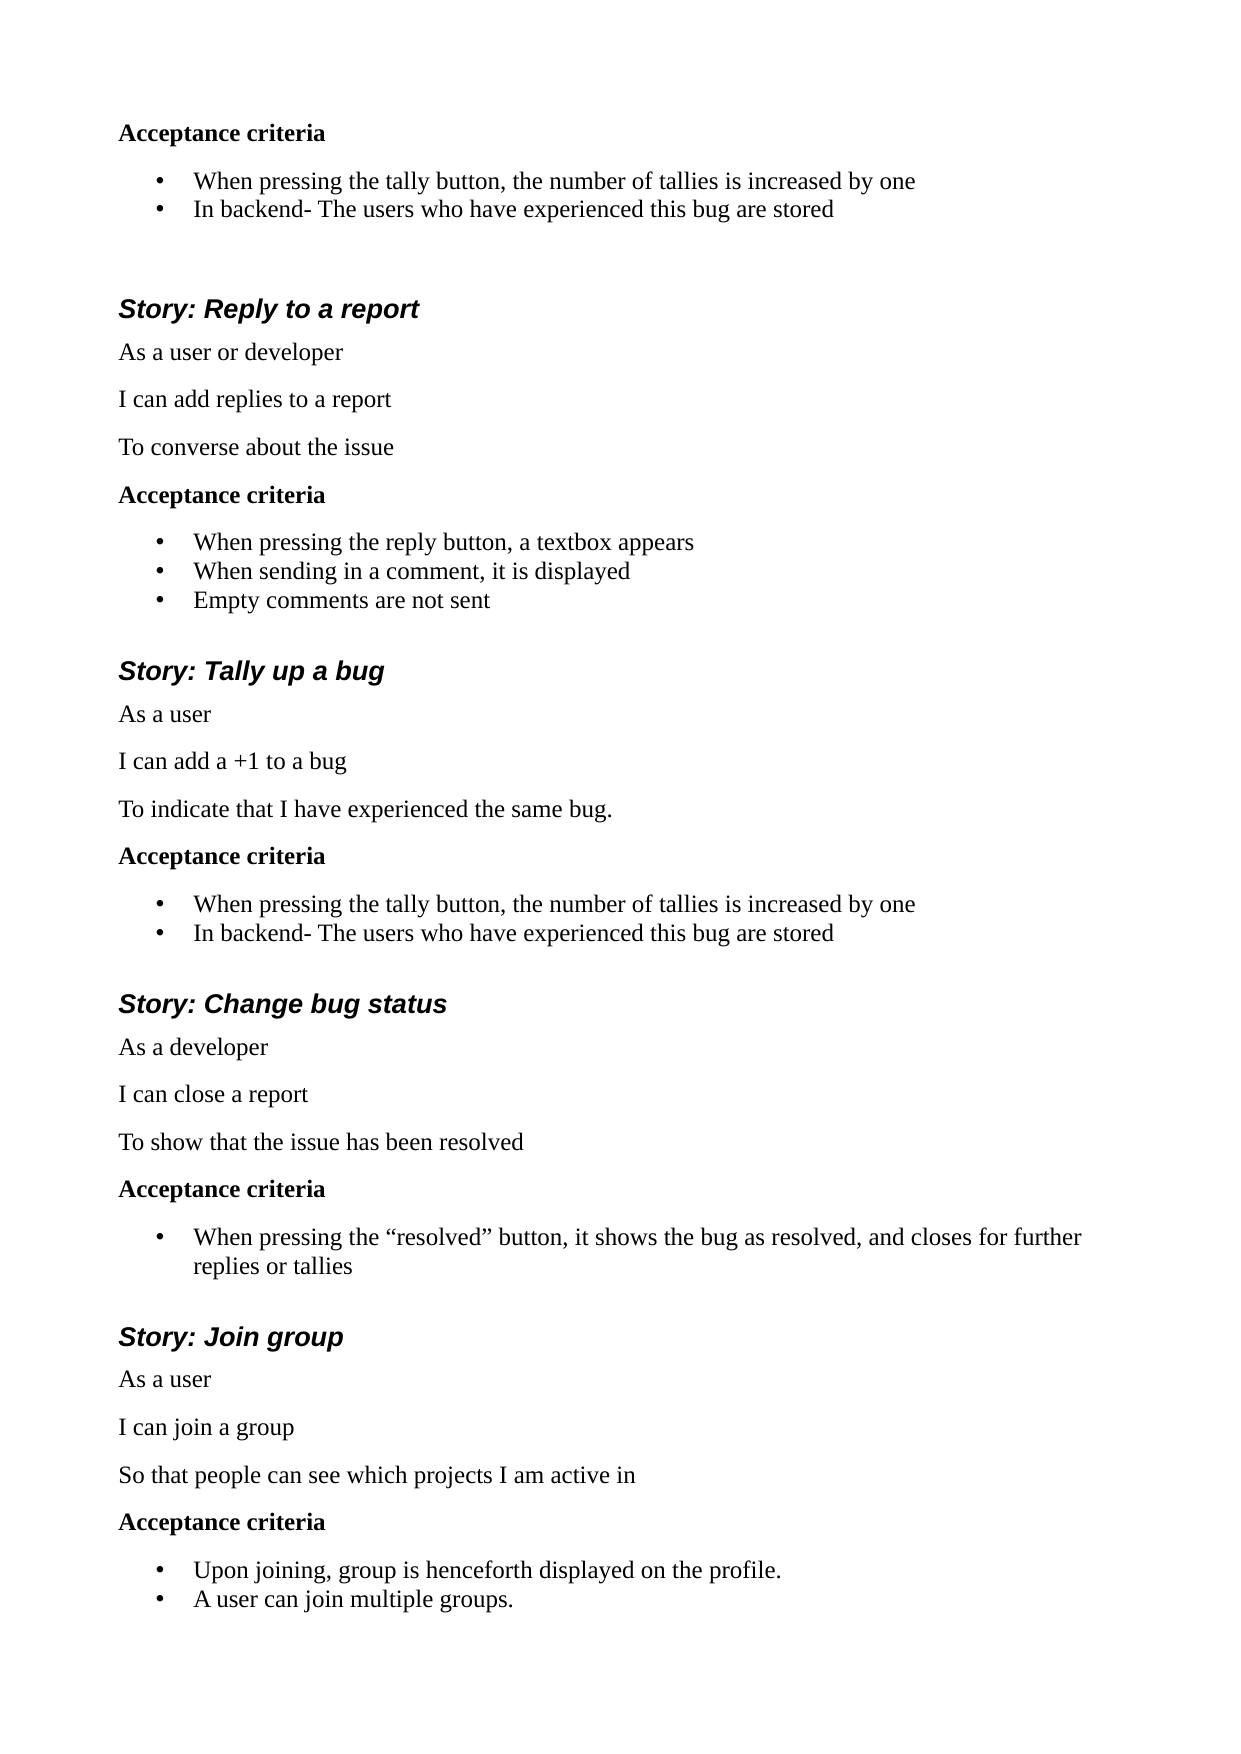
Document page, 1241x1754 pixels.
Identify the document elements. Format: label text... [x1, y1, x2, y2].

text To show that the issue has been resolved [118, 1127, 1122, 1156]
subtitle Story: Tally up a bug [118, 655, 1122, 686]
text To indicate that I have experienced the same bug. [118, 794, 1122, 823]
subtitle Story: Reply to a report [118, 293, 1122, 324]
text So that people can see which projects I am active in [118, 1460, 1122, 1488]
list Empty comments are not sent [156, 585, 1122, 614]
text Acceptance criteria [118, 1174, 1122, 1203]
subtitle Story: Change bug status [118, 988, 1122, 1019]
text Acceptance criteria [118, 118, 1122, 147]
list In backend- The users who have experienced this bug are stored [156, 918, 1122, 947]
subtitle Story: Join group [118, 1321, 1122, 1352]
list Upon joining, group is henceforth displayed on the profile. [156, 1555, 1122, 1584]
text As a user [118, 1364, 1122, 1393]
text I can add replies to a report [118, 384, 1122, 413]
list When pressing the reply button, a textbox appears [156, 527, 1122, 556]
text I can add a +1 to a bug [118, 746, 1122, 775]
text I can close a report [118, 1079, 1122, 1108]
text As a user [118, 699, 1122, 727]
list A user can join multiple groups. [156, 1584, 1122, 1612]
list When sending in a comment, it is displayed [156, 556, 1122, 585]
list When pressing the tally button, the number of tallies is increased by one [156, 166, 1122, 194]
list In backend- The users who have experienced this bug are stored [156, 194, 1122, 223]
list When pressing the “resolved” button, it shows the bug as resolved, and closes for further replies or tallies [156, 1222, 1122, 1279]
text Acceptance criteria [118, 1507, 1122, 1536]
text To converse about the issue [118, 432, 1122, 461]
list When pressing the tally button, the number of tallies is increased by one [156, 889, 1122, 918]
text I can join a group [118, 1412, 1122, 1441]
text Acceptance criteria [118, 841, 1122, 870]
text As a developer [118, 1032, 1122, 1060]
text Acceptance criteria [118, 480, 1122, 508]
text As a user or developer [118, 337, 1122, 366]
